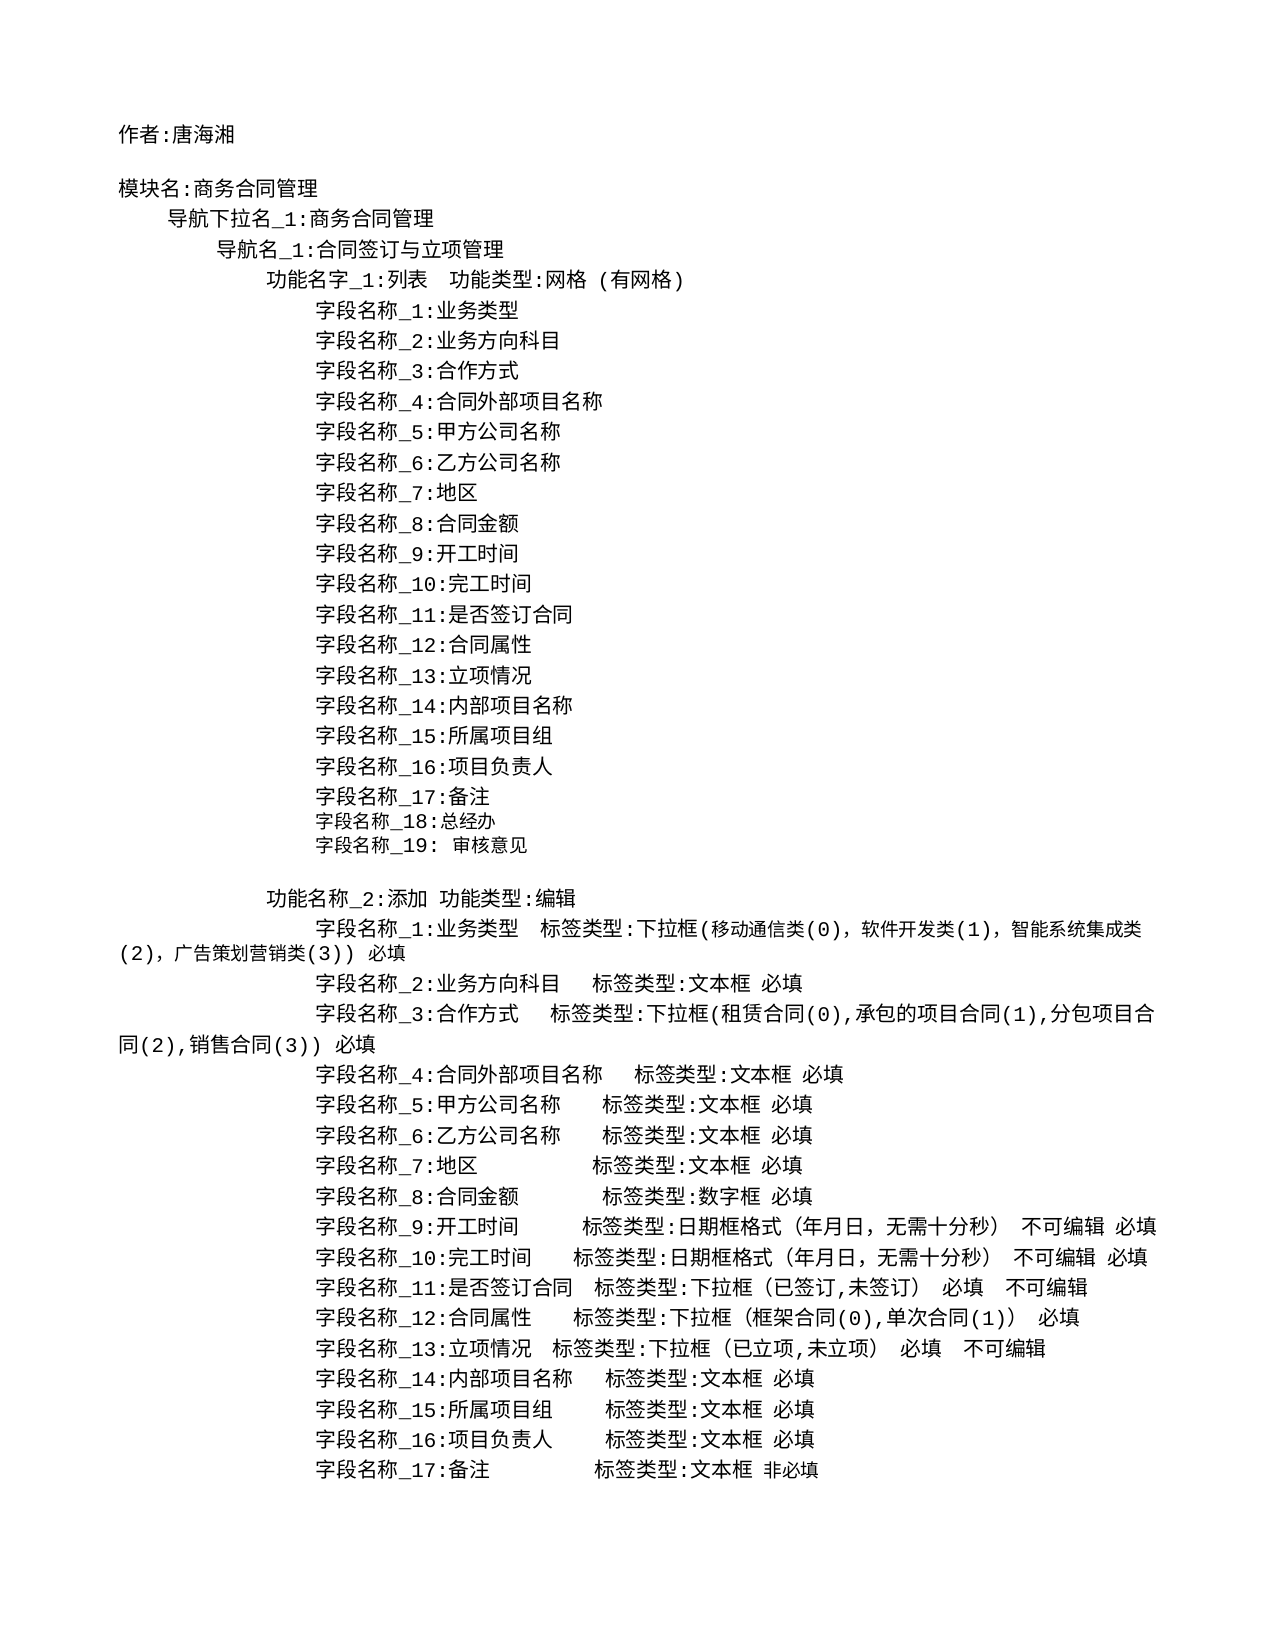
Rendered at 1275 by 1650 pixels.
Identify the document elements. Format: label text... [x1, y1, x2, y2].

text 字段名称_8:合同金额 标签类型:数字框 必填 [118, 1180, 1157, 1210]
text 字段名称_2:业务方向科目 标签类型:文本框 必填 [118, 967, 1157, 997]
text 字段名称_15:所属项目组 标签类型:文本框 必填 [118, 1393, 1157, 1423]
text 字段名称_12:合同属性 标签类型:下拉框（框架合同(0),单次合同(1)） 必填 [118, 1302, 1157, 1332]
text 字段名称_10:完工时间 [118, 568, 1157, 598]
text 字段名称_4:合同外部项目名称 标签类型:文本框 必填 [118, 1058, 1157, 1089]
text 模块名:商务合同管理 [118, 172, 1157, 203]
text 字段名称_19: 审核意见 [118, 835, 1157, 859]
text 字段名称_12:合同属性 [118, 628, 1157, 659]
text 字段名称_11:是否签订合同 标签类型:下拉框（已签订,未签订） 必填 不可编辑 [118, 1271, 1157, 1302]
text 字段名称_17:备注 [118, 781, 1157, 811]
text 作者:唐海湘 [118, 118, 1157, 148]
text 字段名称_13:立项情况 标签类型:下拉框（已立项,未立项） 必填 不可编辑 [118, 1332, 1157, 1362]
text 字段名称_18:总经办 [118, 811, 1157, 835]
text 字段名称_4:合同外部项目名称 [118, 385, 1157, 416]
text 字段名称_17:备注 标签类型:文本框 非必填 [118, 1454, 1157, 1484]
text 字段名称_9:开工时间 [118, 537, 1157, 568]
text 字段名称_3:合作方式 标签类型:下拉框(租赁合同(0),承包的项目合同(1),分包项目合同(2),销售合同(3)) 必填 [118, 997, 1157, 1058]
text 字段名称_8:合同金额 [118, 507, 1157, 537]
text 字段名称_1:业务类型 标签类型:下拉框(移动通信类(0)，软件开发类(1)，智能系统集成类(2)，广告策划营销类(3)) 必填 [118, 913, 1157, 967]
text 字段名称_5:甲方公司名称 标签类型:文本框 必填 [118, 1089, 1157, 1119]
text 字段名称_9:开工时间 标签类型:日期框格式（年月日，无需十分秒） 不可编辑 必填 [118, 1210, 1157, 1241]
text 字段名称_15:所属项目组 [118, 720, 1157, 750]
text 导航下拉名_1:商务合同管理 [118, 203, 1157, 233]
text 字段名称_16:项目负责人 [118, 750, 1157, 781]
text 字段名称_13:立项情况 [118, 659, 1157, 689]
text 字段名称_6:乙方公司名称 标签类型:文本框 必填 [118, 1119, 1157, 1149]
text 字段名称_2:业务方向科目 [118, 324, 1157, 355]
text 字段名称_14:内部项目名称 [118, 689, 1157, 720]
text 字段名称_5:甲方公司名称 [118, 416, 1157, 446]
text 字段名称_7:地区 [118, 476, 1157, 507]
text 功能名称_2:添加 功能类型:编辑 [118, 882, 1157, 913]
text 字段名称_16:项目负责人 标签类型:文本框 必填 [118, 1423, 1157, 1454]
text 字段名称_10:完工时间 标签类型:日期框格式（年月日，无需十分秒） 不可编辑 必填 [118, 1241, 1157, 1271]
text 导航名_1:合同签订与立项管理 [118, 233, 1157, 263]
text 字段名称_7:地区 标签类型:文本框 必填 [118, 1149, 1157, 1180]
text 字段名称_3:合作方式 [118, 355, 1157, 385]
text 字段名称_14:内部项目名称 标签类型:文本框 必填 [118, 1362, 1157, 1393]
text 字段名称_11:是否签订合同 [118, 598, 1157, 628]
text 字段名称_1:业务类型 [118, 294, 1157, 324]
text 功能名字_1:列表 功能类型:网格 (有网格) [118, 263, 1157, 294]
text 字段名称_6:乙方公司名称 [118, 446, 1157, 476]
